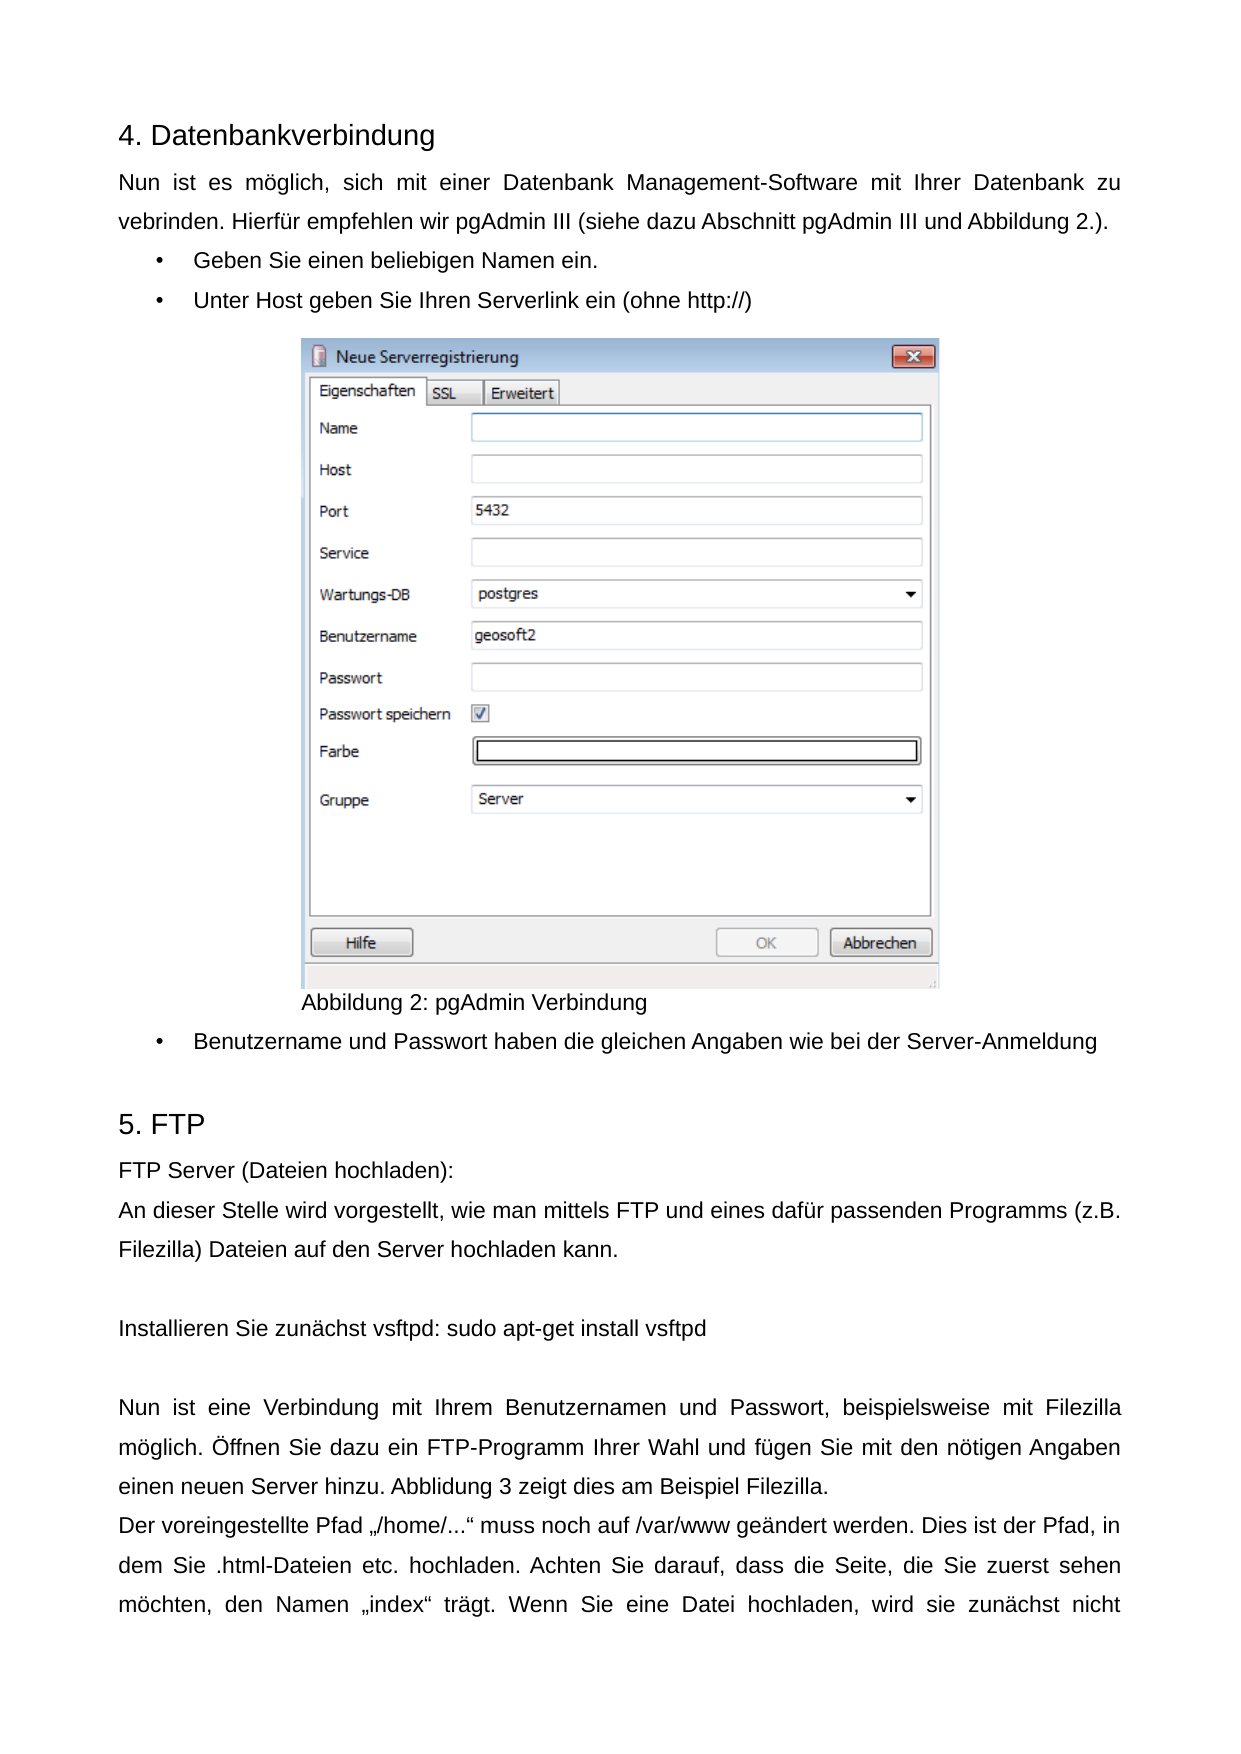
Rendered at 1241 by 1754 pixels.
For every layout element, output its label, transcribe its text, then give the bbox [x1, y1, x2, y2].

text Nun ist eine Verbindung mit Ihrem Benutzernamen und Passwort, beispielsweise mit Filezilla möglich. Öffnen Sie dazu ein FTP-Programm Ihrer Wahl und fügen Sie mit den nötigen Angaben einen neuen Server hinzu. Abblidung 3 zeigt dies am Beispiel Filezilla. [118, 1394, 1122, 1499]
list Benutzername und Passwort haben die gleichen Angaben wie bei der Server-Anmeldung [156, 326, 1122, 1054]
text An dieser Stelle wird vorgestellt, wie man mittels FTP und eines dafür passenden Programms (z.B. Filezilla) Dateien auf den Server hochladen kann. [118, 1197, 1122, 1262]
list Abbildung 2: pgAdmin Verbindung [301, 989, 939, 1015]
text Der voreingestellte Pfad „/home/...“ muss noch auf /var/www geändert werden. Dies ist der Pfad, in dem Sie .html-Dateien etc. hochladen. Achten Sie darauf, dass die Seite, die Sie zuerst sehen möchten, den Namen „index“ trägt. Wenn Sie eine Datei hochladen, wird sie zunächst nicht [118, 1512, 1122, 1618]
text Installieren Sie zunächst vsftpd: sudo apt-get install vsftpd [118, 1315, 1122, 1341]
text Nun ist es möglich, sich mit einer Datenbank Management-Software mit Ihrer Datenbank zu vebrinden. Hierfür empfehlen wir pgAdmin III (siehe dazu Abschnitt pgAdmin III und Abbildung 2.). [118, 168, 1122, 234]
list Geben Sie einen beliebigen Namen ein. [156, 247, 1122, 274]
picture [301, 338, 940, 989]
list Unter Host geben Sie Ihren Serverlink ein (ohne http://) [156, 287, 1122, 313]
text 4. Datenbankverbindung [118, 118, 1122, 152]
text FTP Server (Dateien hochladen): [118, 1157, 1122, 1183]
text 5. FTP [118, 1107, 1122, 1140]
